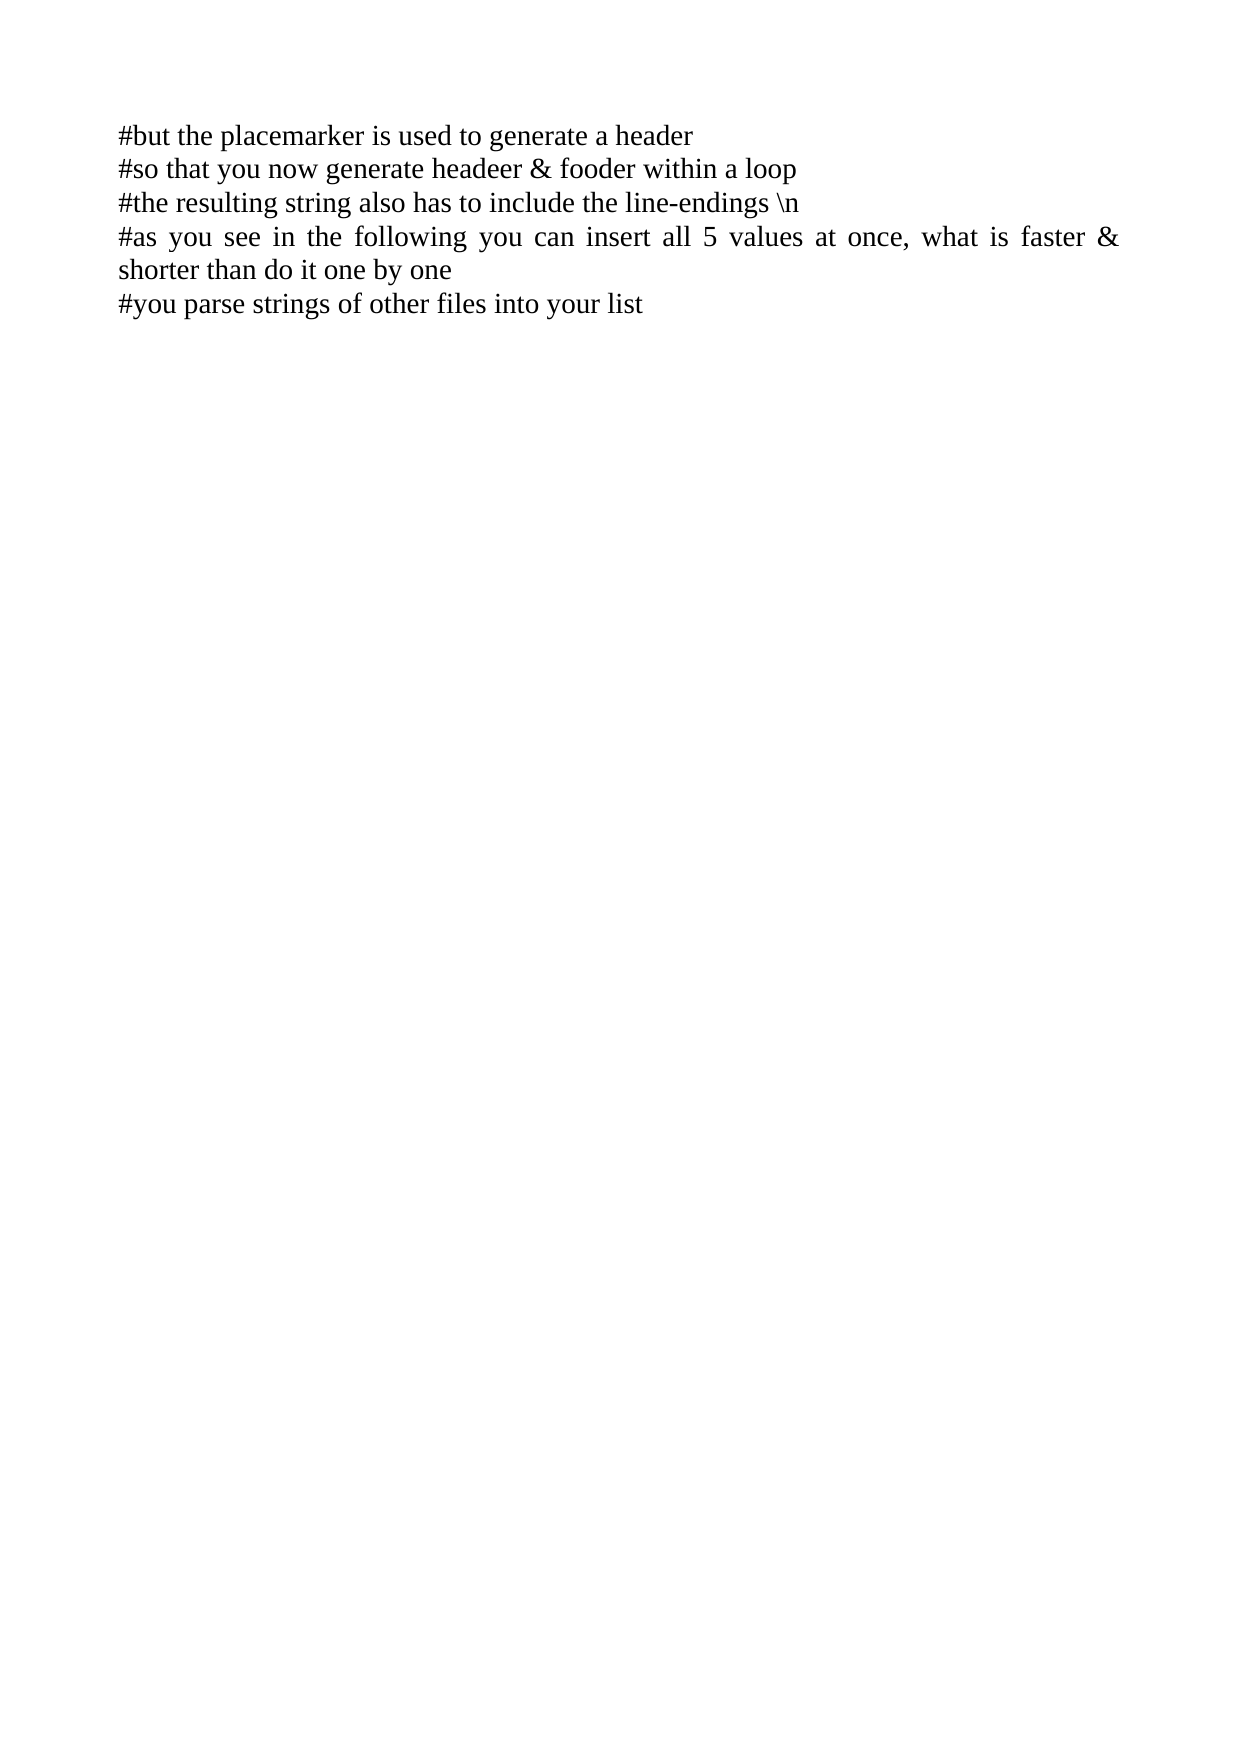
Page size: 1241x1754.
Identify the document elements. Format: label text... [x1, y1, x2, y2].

text #so that you now generate headeer & fooder within a loop [118, 152, 1122, 185]
text #but the placemarker is used to generate a header [118, 118, 1122, 152]
text #the resulting string also has to include the line-endings \n [118, 185, 1122, 219]
text #as you see in the following you can insert all 5 values at once, what is faster & shorter than do it one by one [118, 219, 1122, 286]
text #you parse strings of other files into your list [118, 286, 1122, 319]
